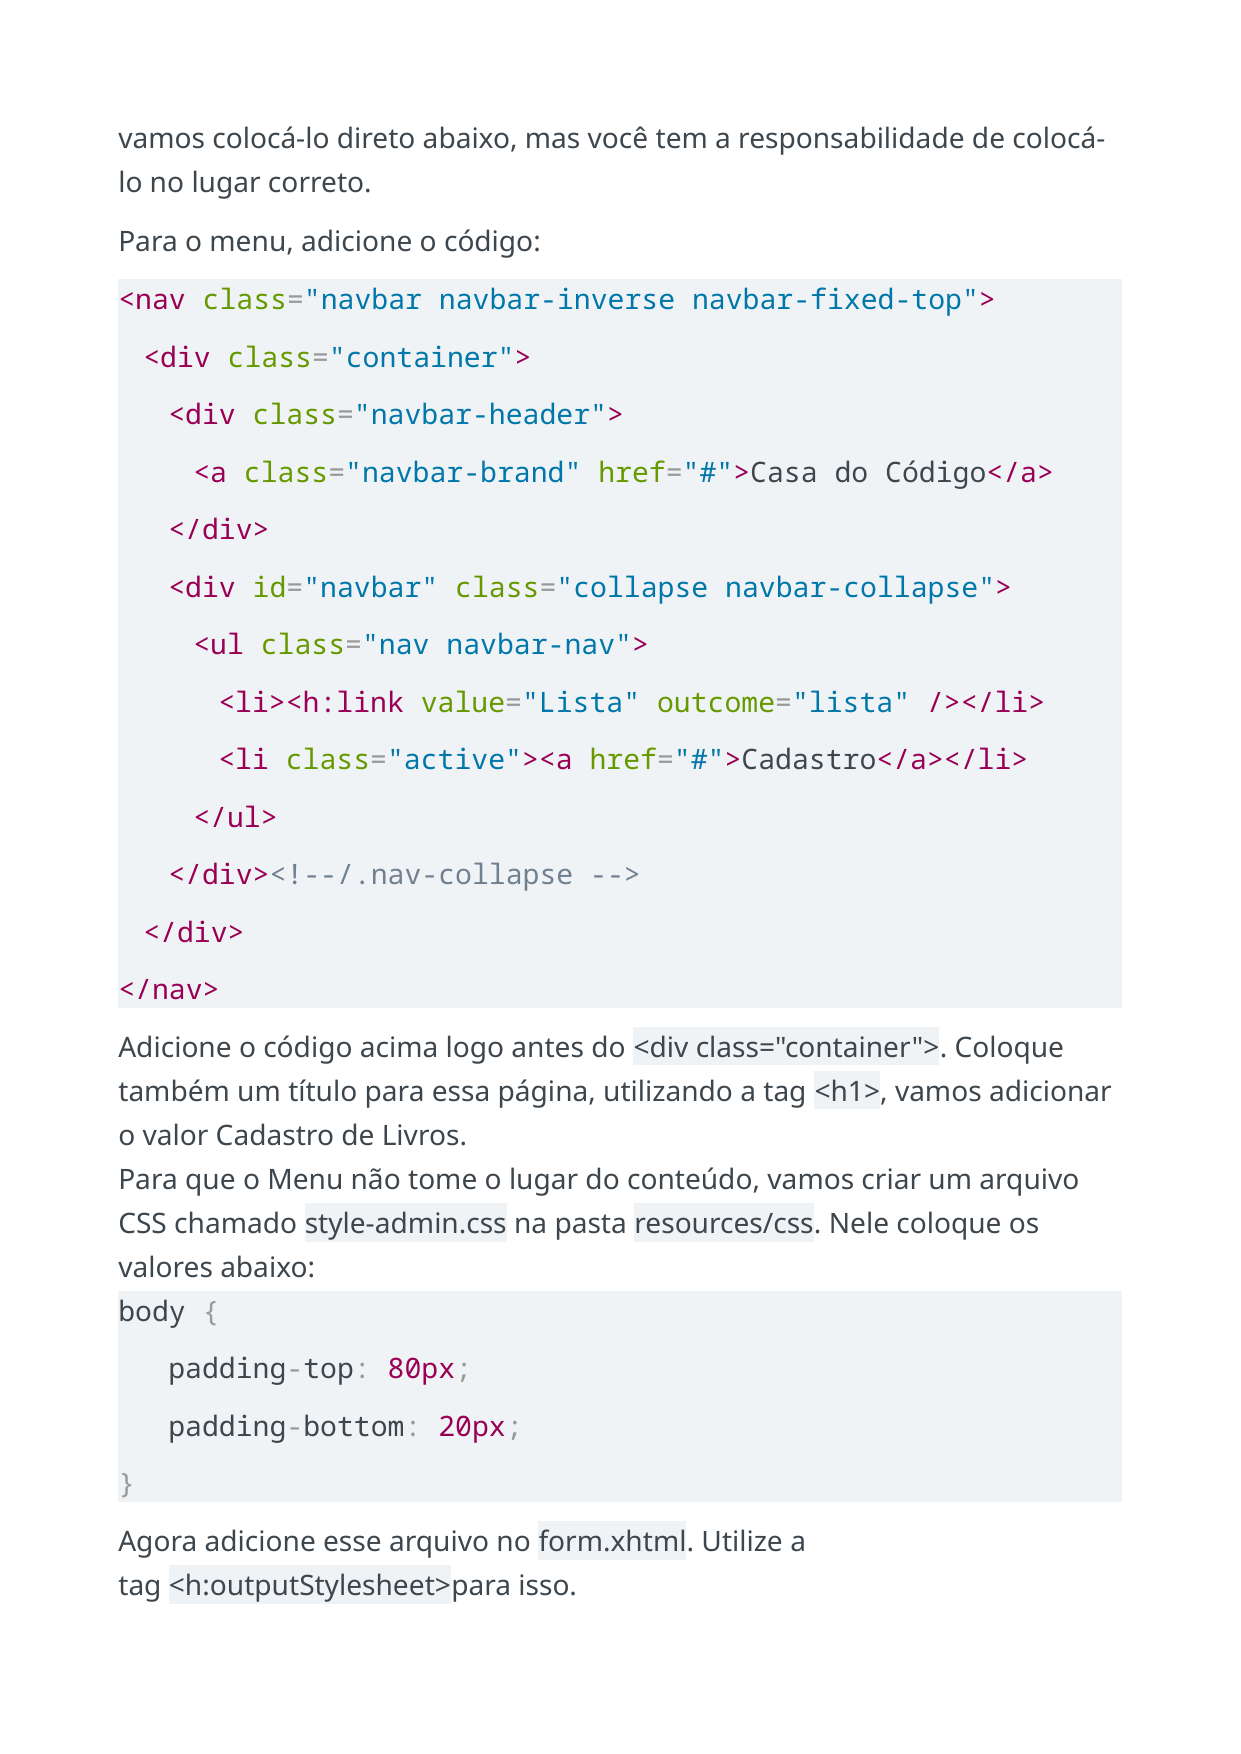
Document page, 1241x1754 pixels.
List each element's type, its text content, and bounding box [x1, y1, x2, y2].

text <div id="navbar" class="collapse navbar-collapse"> [118, 567, 1122, 605]
text <div class="container"> [118, 337, 1122, 375]
text Agora adicione esse arquivo no form.xhtml. Utilize a tag <h:outputStylesheet>para isso. [118, 1521, 1122, 1604]
text </ul> [118, 797, 1122, 835]
text Adicione o código acima logo antes do <div class="container">. Coloque também um título para essa página, utilizando a tag <h1>, vamos adicionar o valor Cadastro de Livros. [118, 1027, 1122, 1153]
text <ul class="nav navbar-nav"> [118, 624, 1122, 663]
text } [118, 1464, 1122, 1502]
text </nav> [118, 969, 1122, 1008]
text padding-top: 80px; [118, 1349, 1122, 1387]
text padding-bottom: 20px; [118, 1406, 1122, 1445]
text <li class="active"><a href="#">Cadastro</a></li> [118, 739, 1122, 778]
text <div class="navbar-header"> [118, 394, 1122, 433]
text body { [118, 1291, 1122, 1330]
text </div> [118, 912, 1122, 950]
text <nav class="navbar navbar-inverse navbar-fixed-top"> [118, 279, 1122, 318]
text vamos colocá-lo direto abaixo, mas você tem a responsabilidade de colocá-lo no lugar correto. [118, 118, 1122, 201]
text Para que o Menu não tome o lugar do conteúdo, vamos criar um arquivo CSS chamado style-admin.css na pasta resources/css. Nele coloque os valores abaixo: [118, 1159, 1122, 1286]
text </div> [118, 509, 1122, 548]
text Para o menu, adicione o código: [118, 221, 1122, 259]
text <li><h:link value="Lista" outcome="lista" /></li> [118, 682, 1122, 720]
text <a class="navbar-brand" href="#">Casa do Código</a> [118, 452, 1122, 490]
text </div><!--/.nav-collapse --> [118, 854, 1122, 893]
